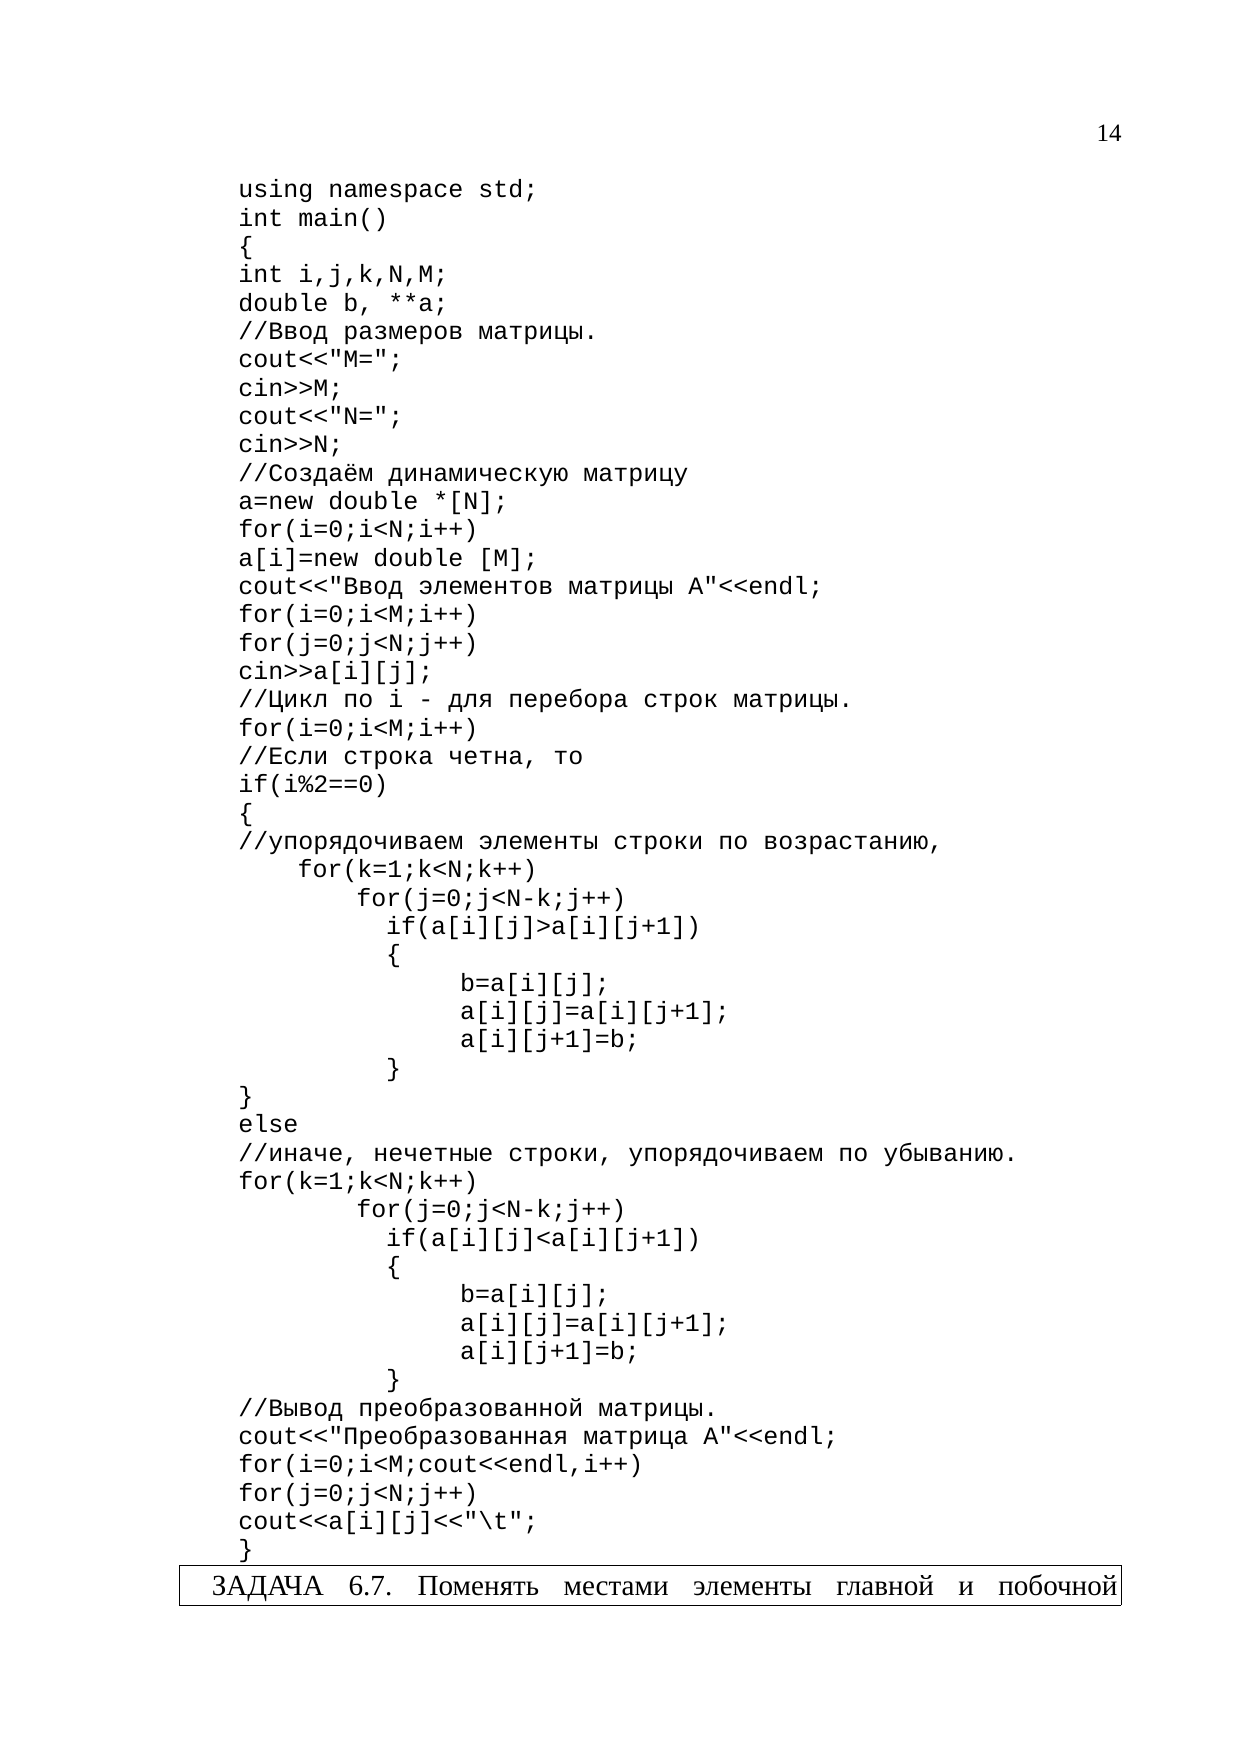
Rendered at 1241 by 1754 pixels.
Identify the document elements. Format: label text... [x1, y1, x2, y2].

text //Цикл по i - для перебора строк матрицы. [238, 687, 1121, 715]
text //Если строка четна, то [238, 744, 1121, 772]
text } [238, 1084, 1121, 1112]
text cout<<"N="; [238, 404, 1121, 432]
text for(j=0;j<N;j++) [238, 1480, 1121, 1509]
text a[i][j]=a[i][j+1]; [238, 1310, 1121, 1339]
text for(i=0;i<M;i++) [238, 602, 1121, 630]
text if(a[i][j]<a[i][j+1]) [238, 1225, 1121, 1254]
text a[i][j+1]=b; [238, 1339, 1121, 1367]
text b=a[i][j]; [238, 1282, 1121, 1310]
text cout<<"Преобразованная матрица A"<<endl; [238, 1424, 1121, 1452]
text if(a[i][j]>a[i][j+1]) [238, 914, 1121, 942]
text double b, **a; [238, 290, 1121, 319]
text cout<<a[i][j]<<"\t"; [238, 1509, 1121, 1537]
text //Создаём динамическую матрицу [238, 460, 1121, 489]
text for(i=0;i<M;i++) [238, 715, 1121, 744]
text b=a[i][j]; [238, 970, 1121, 999]
text if(i%2==0) [238, 772, 1121, 800]
text for(j=0;j<N-k;j++) [238, 1197, 1121, 1225]
text } [238, 1367, 1121, 1395]
text for(i=0;i<N;i++) [238, 517, 1121, 545]
text } [238, 1537, 1121, 1565]
text } [238, 1055, 1121, 1084]
text ЗАДАЧА 6.7. Поменять местами элементы главной и побочной [180, 1566, 1121, 1605]
text a=new double *[N]; [238, 489, 1121, 517]
text else [238, 1112, 1121, 1140]
text for(k=1;k<N;k++) [238, 857, 1121, 885]
text for(i=0;i<M;cout<<endl,i++) [238, 1452, 1121, 1480]
text { [238, 1254, 1121, 1282]
text a[i][j]=a[i][j+1]; [238, 999, 1121, 1027]
text cout<<"Ввод элементов матрицы A"<<endl; [238, 574, 1121, 602]
text { [238, 942, 1121, 970]
text { [238, 800, 1121, 829]
text int main() [238, 205, 1121, 234]
text { [238, 234, 1121, 262]
text for(k=1;k<N;k++) [238, 1169, 1121, 1197]
text cin>>N; [238, 432, 1121, 460]
text //упорядочиваем элементы строки по возрастанию, [238, 829, 1121, 857]
text for(j=0;j<N;j++) [238, 630, 1121, 659]
text cin>>M; [238, 375, 1121, 404]
text using namespace std; [238, 177, 1121, 205]
text cin>>a[i][j]; [238, 659, 1121, 687]
text cout<<"M="; [238, 347, 1121, 375]
text for(j=0;j<N-k;j++) [238, 885, 1121, 914]
text a[i][j+1]=b; [238, 1027, 1121, 1055]
text int i,j,k,N,M; [238, 262, 1121, 290]
text //иначе, нечетные строки, упорядочиваем по убыванию. [238, 1140, 1121, 1169]
text a[i]=new double [M]; [238, 545, 1121, 574]
text //Вывод преобразованной матрицы. [238, 1395, 1121, 1424]
text //Ввод размеров матрицы. [238, 319, 1121, 347]
